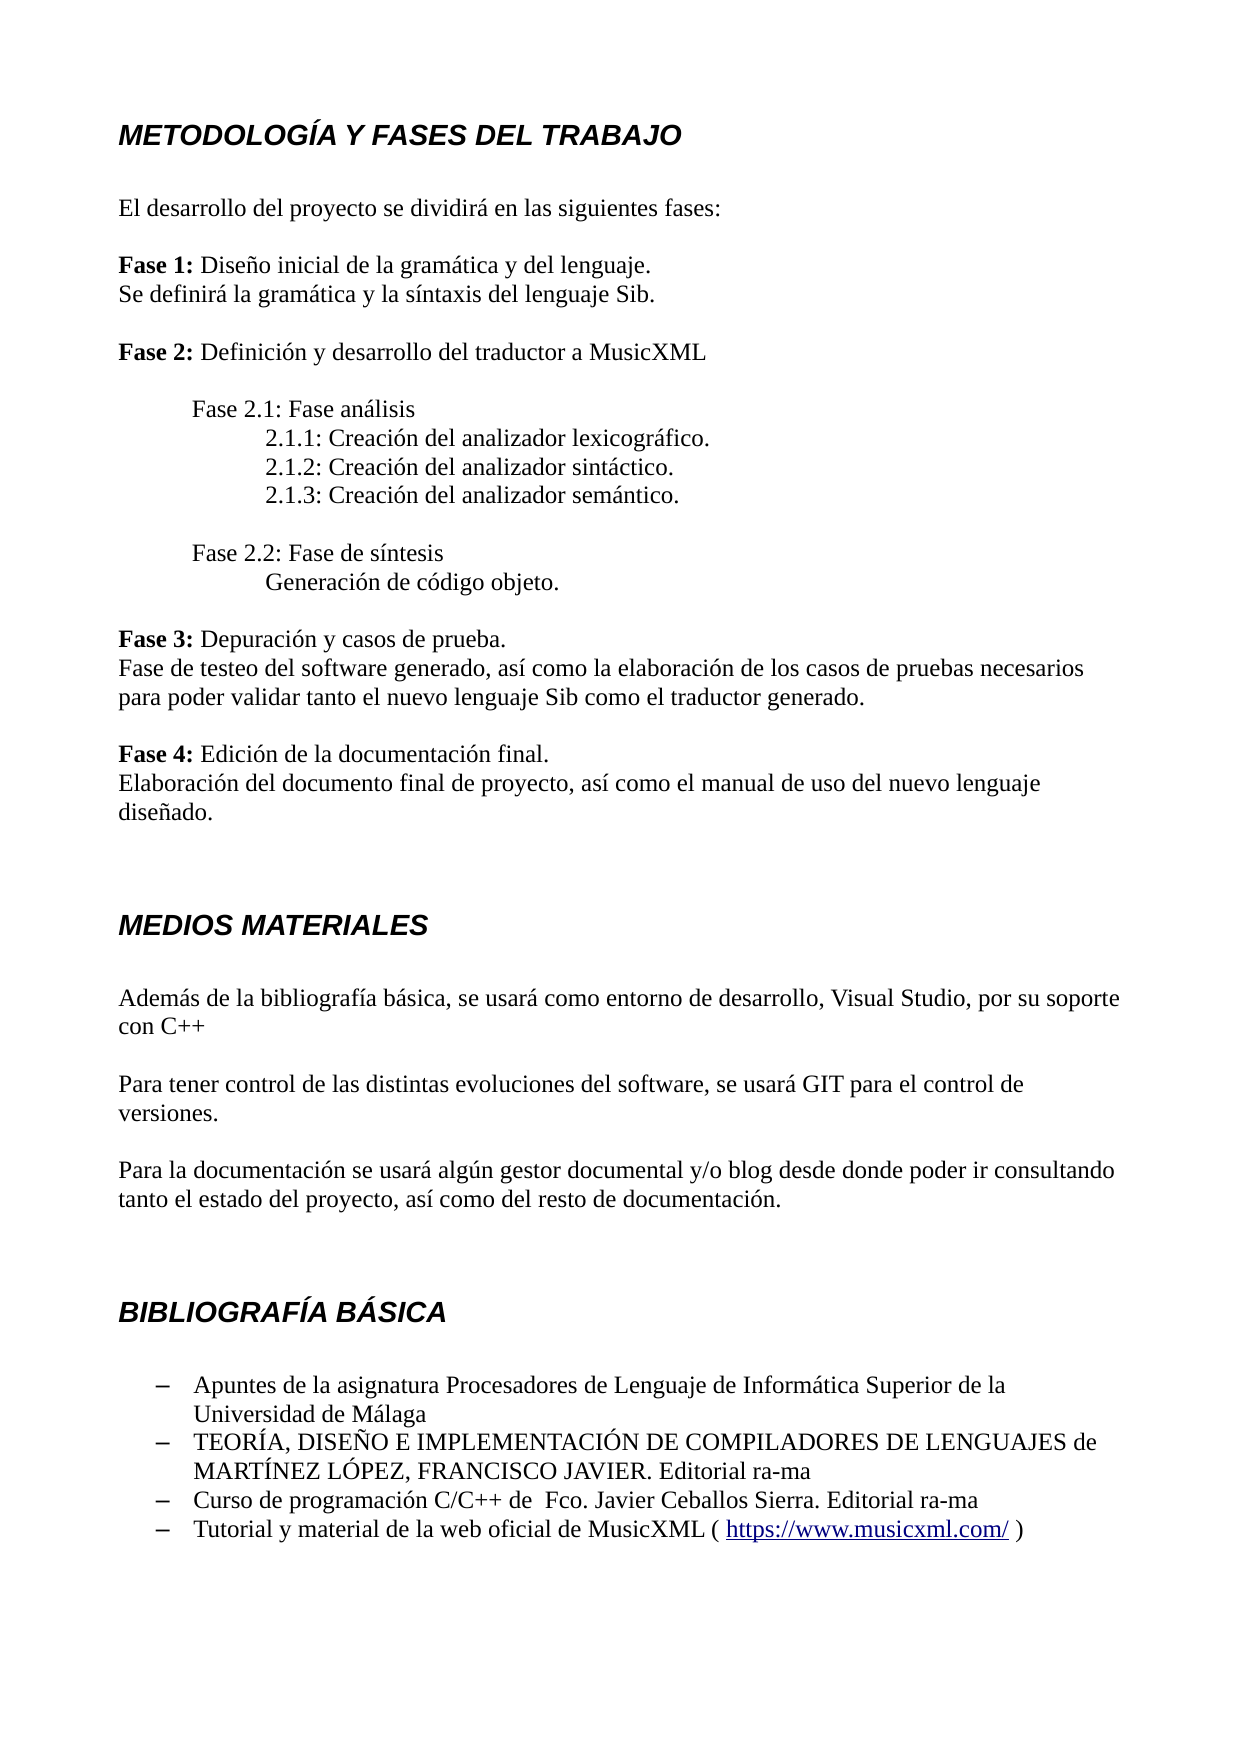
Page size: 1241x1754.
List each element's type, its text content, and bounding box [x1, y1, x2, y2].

subtitle MEDIOS MATERIALES [118, 908, 1122, 941]
text Fase 2.2: Fase de síntesis [118, 538, 1122, 567]
list Tutorial y material de la web oficial de MusicXML ( https://www.musicxml.com/ ) [156, 1514, 1122, 1542]
text Para la documentación se usará algún gestor documental y/o blog desde donde poder ir consultando tanto el estado del proyecto, así como del resto de documentación. [118, 1155, 1122, 1213]
text Fase 3: Depuración y casos de prueba. [118, 624, 1122, 653]
text Fase 4: Edición de la documentación final. [118, 739, 1122, 768]
text 2.1.3: Creación del analizador semántico. [118, 480, 1122, 509]
text 2.1.2: Creación del analizador sintáctico. [118, 452, 1122, 480]
text Fase 1: Diseño inicial de la gramática y del lenguaje. [118, 250, 1122, 279]
text El desarrollo del proyecto se dividirá en las siguientes fases: [118, 193, 1122, 222]
subtitle METODOLOGÍA Y FASES DEL TRABAJO [118, 118, 1122, 152]
text Se definirá la gramática y la síntaxis del lenguaje Sib. [118, 279, 1122, 308]
text Elaboración del documento final de proyecto, así como el manual de uso del nuevo lenguaje diseñado. [118, 768, 1122, 825]
list Apuntes de la asignatura Procesadores de Lenguaje de Informática Superior de la Universidad de Málaga [156, 1370, 1122, 1427]
text Fase 2.1: Fase análisis [118, 394, 1122, 423]
text Para tener control de las distintas evoluciones del software, se usará GIT para el control de versiones. [118, 1069, 1122, 1126]
text Generación de código objeto. [118, 567, 1122, 595]
list Curso de programación C/C++ de Fco. Javier Ceballos Sierra. Editorial ra-ma [156, 1485, 1122, 1514]
list TEORÍA, DISEÑO E IMPLEMENTACIÓN DE COMPILADORES DE LENGUAJES de MARTÍNEZ LÓPEZ, FRANCISCO JAVIER. Editorial ra-ma [156, 1427, 1122, 1485]
text Además de la bibliografía básica, se usará como entorno de desarrollo, Visual Studio, por su soporte con C++ [118, 983, 1122, 1040]
text Fase 2: Definición y desarrollo del traductor a MusicXML [118, 337, 1122, 365]
subtitle BIBLIOGRAFÍA BÁSICA [118, 1295, 1122, 1329]
text 2.1.1: Creación del analizador lexicográfico. [118, 423, 1122, 452]
text Fase de testeo del software generado, así como la elaboración de los casos de pruebas necesarios para poder validar tanto el nuevo lenguaje Sib como el traductor generado. [118, 653, 1122, 710]
